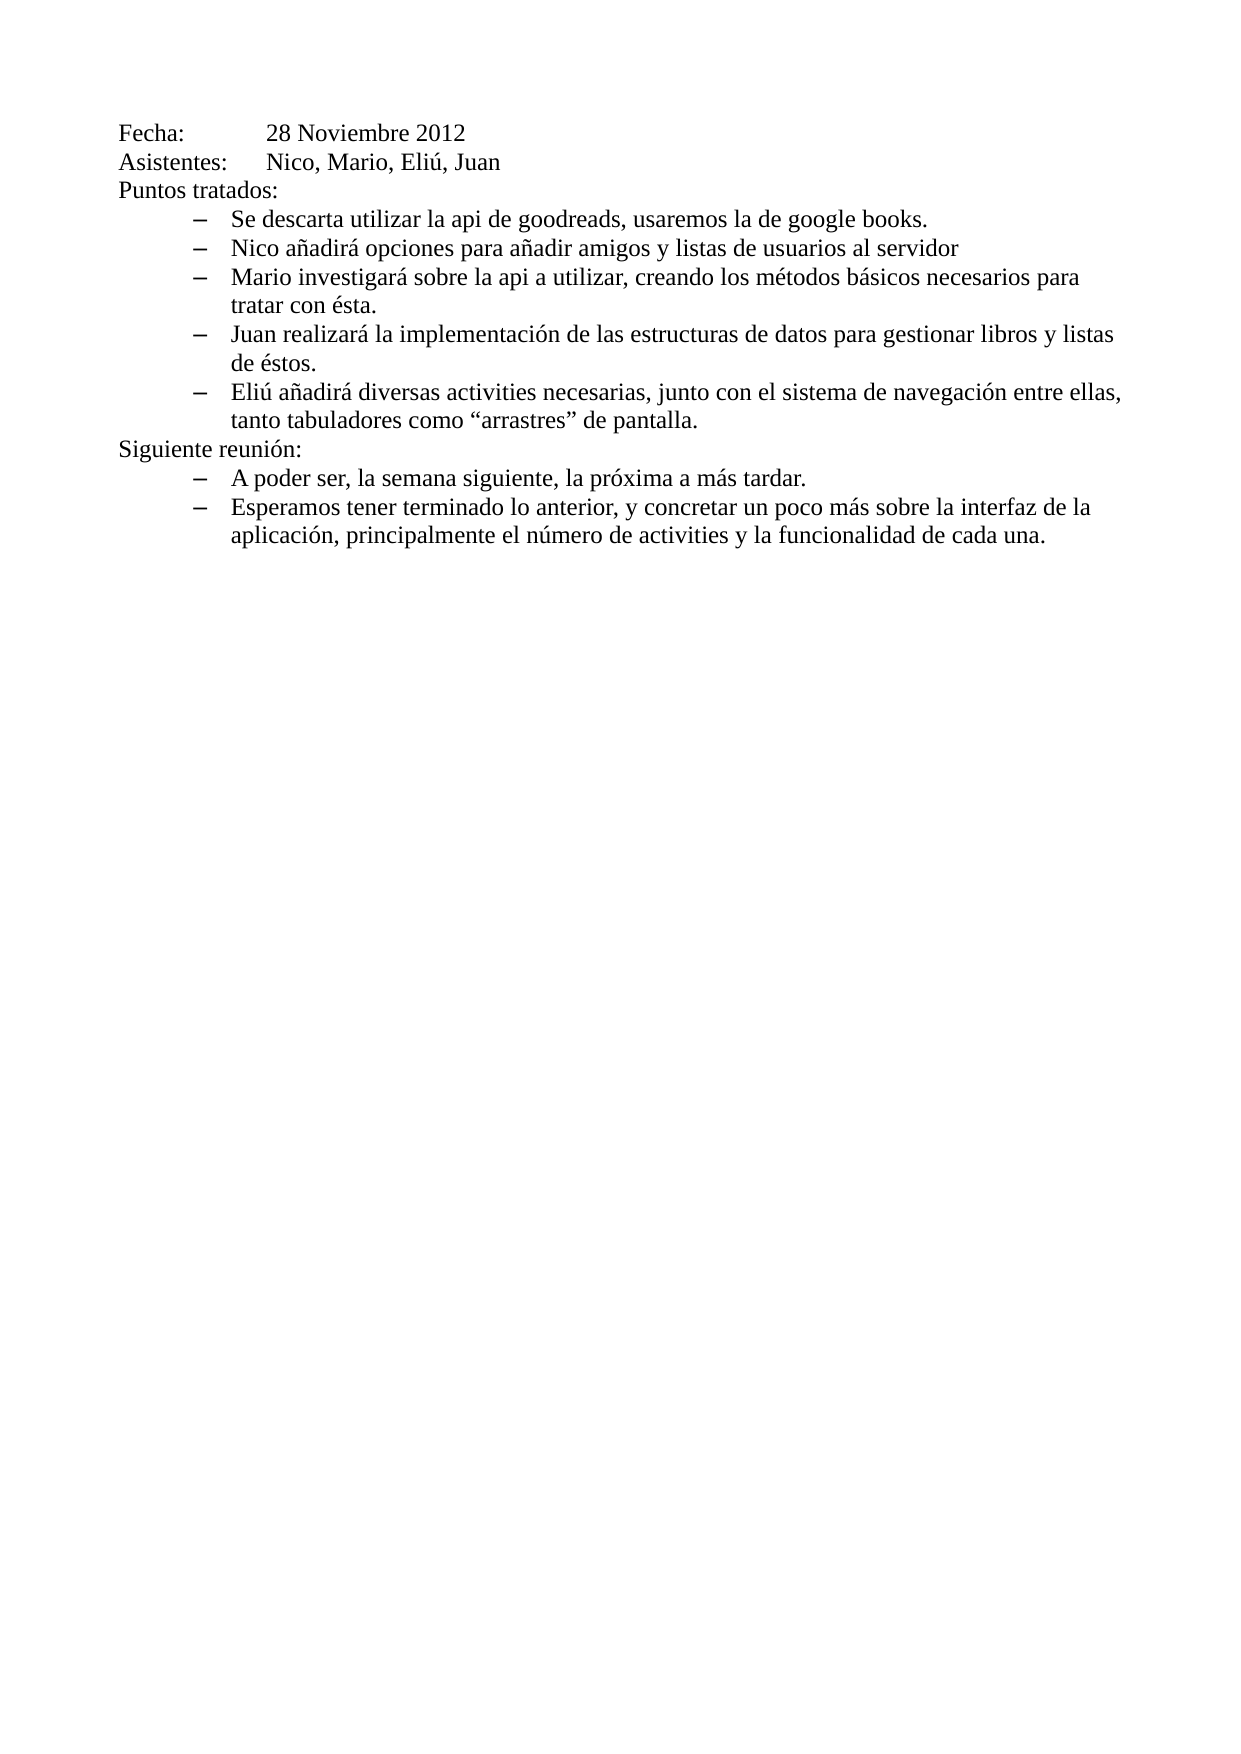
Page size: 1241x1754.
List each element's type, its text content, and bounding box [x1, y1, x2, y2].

list Esperamos tener terminado lo anterior, y concretar un poco más sobre la interfaz de la aplicación, principalmente el número de activities y la funcionalidad de cada una. [193, 492, 1122, 549]
list A poder ser, la semana siguiente, la próxima a más tardar. [193, 463, 1122, 492]
text Asistentes: Nico, Mario, Eliú, Juan [118, 147, 1122, 176]
list Eliú añadirá diversas activities necesarias, junto con el sistema de navegación entre ellas, tanto tabuladores como “arrastres” de pantalla. [193, 377, 1122, 434]
list Juan realizará la implementación de las estructuras de datos para gestionar libros y listas de éstos. [193, 319, 1122, 377]
list Nico añadirá opciones para añadir amigos y listas de usuarios al servidor [193, 233, 1122, 262]
text Puntos tratados: [118, 176, 1122, 204]
text Siguiente reunión: [118, 434, 1122, 463]
list Mario investigará sobre la api a utilizar, creando los métodos básicos necesarios para tratar con ésta. [193, 262, 1122, 319]
list Se descarta utilizar la api de goodreads, usaremos la de google books. [193, 204, 1122, 233]
text Fecha: 28 Noviembre 2012 [118, 118, 1122, 147]
